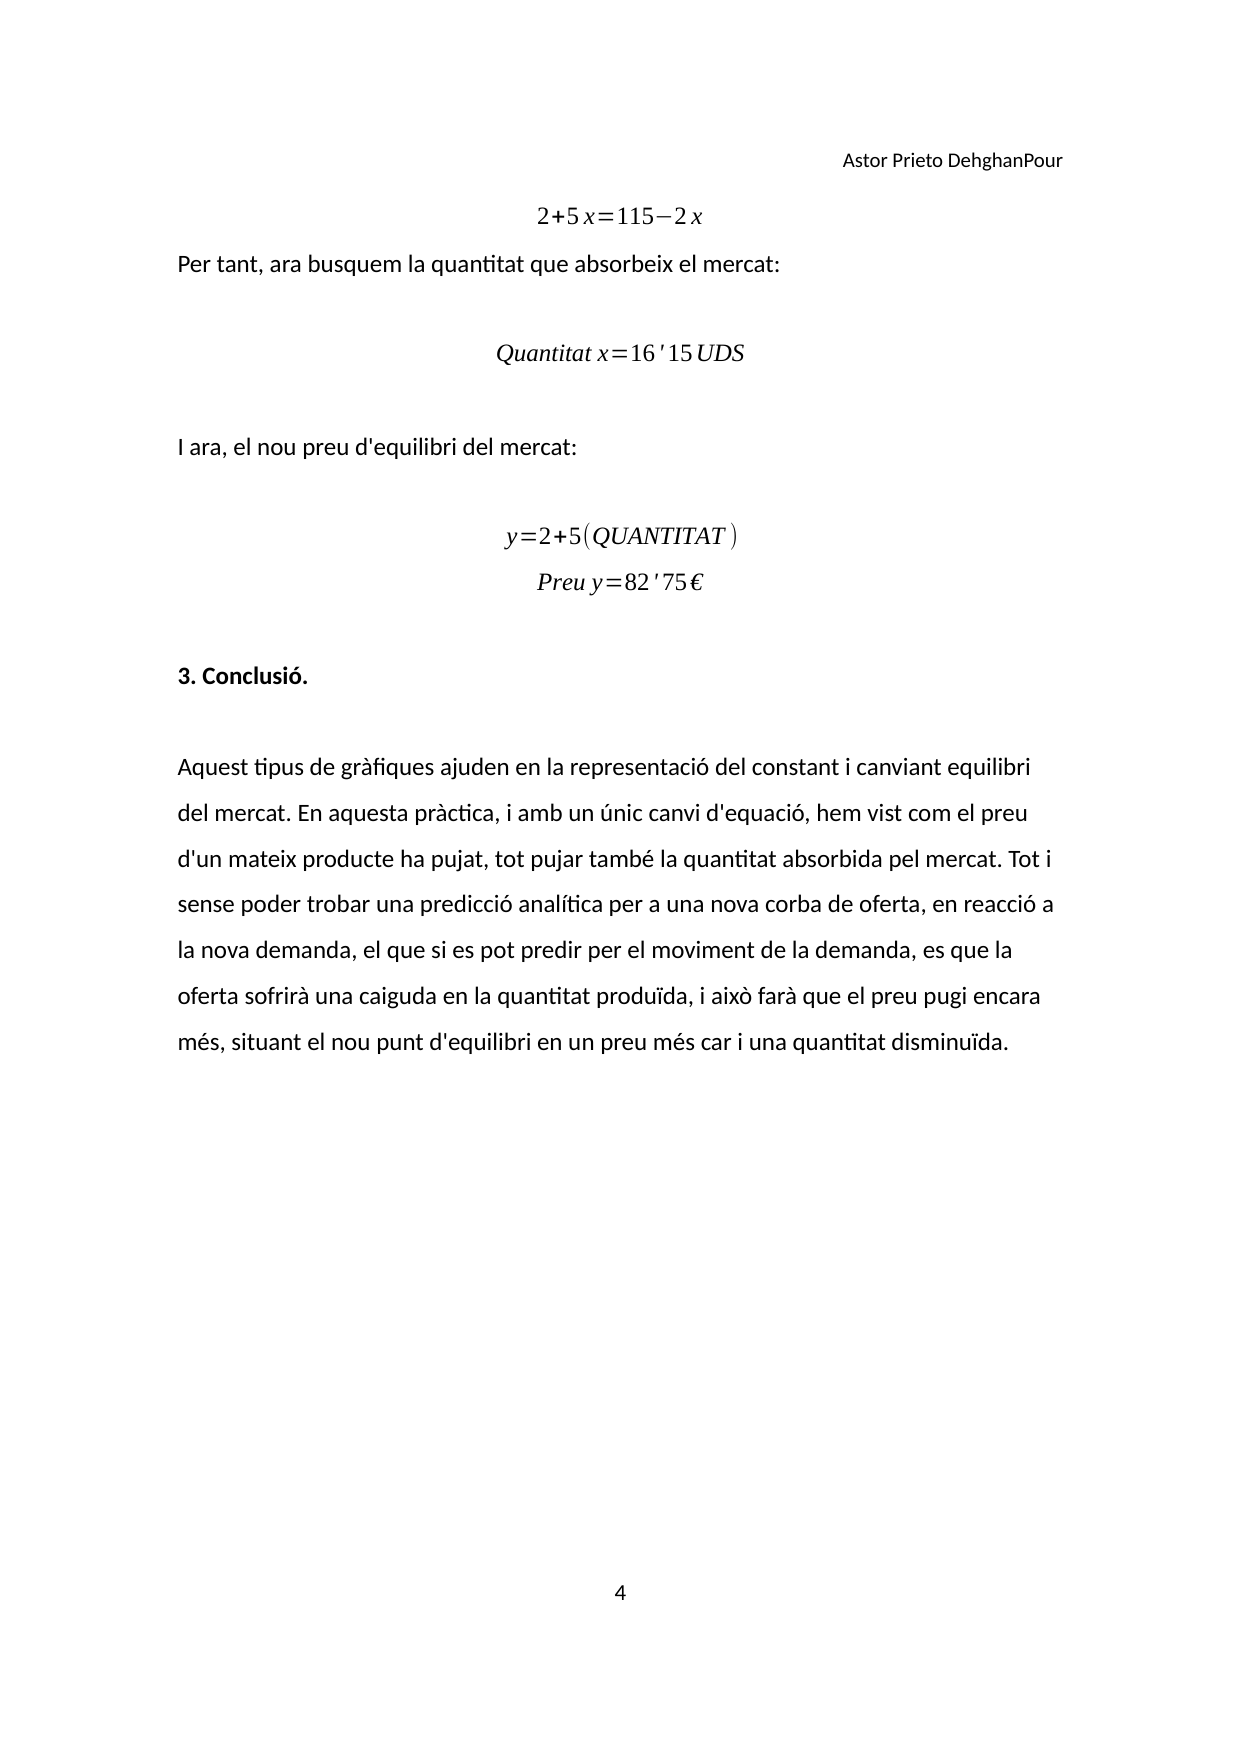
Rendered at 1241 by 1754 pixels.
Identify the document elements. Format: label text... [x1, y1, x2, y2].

text 3. Conclusió. [177, 660, 1063, 690]
text Per tant, ara busquem la quantitat que absorbeix el mercat: [177, 248, 1063, 279]
text I ara, el nou preu d'equilibri del mercat: [177, 431, 1063, 462]
text Aquest tipus de gràfiques ajuden en la representació del constant i canviant equilibri del mercat. En aquesta pràctica, i amb un únic canvi d'equació, hem vist com el preu d'un mateix producte ha pujat, tot pujar també la quantitat absorbida pel mercat. Tot i sense poder trobar una predicció analítica per a una nova corba de oferta, en reacció a la nova demanda, el que si es pot predir per el moviment de la demanda, es que la oferta sofrirà una caiguda en la quantitat produïda, i això farà que el preu pugi encara més, situant el nou punt d'equilibri en un preu més car i una quantitat disminuïda. [177, 751, 1063, 1056]
